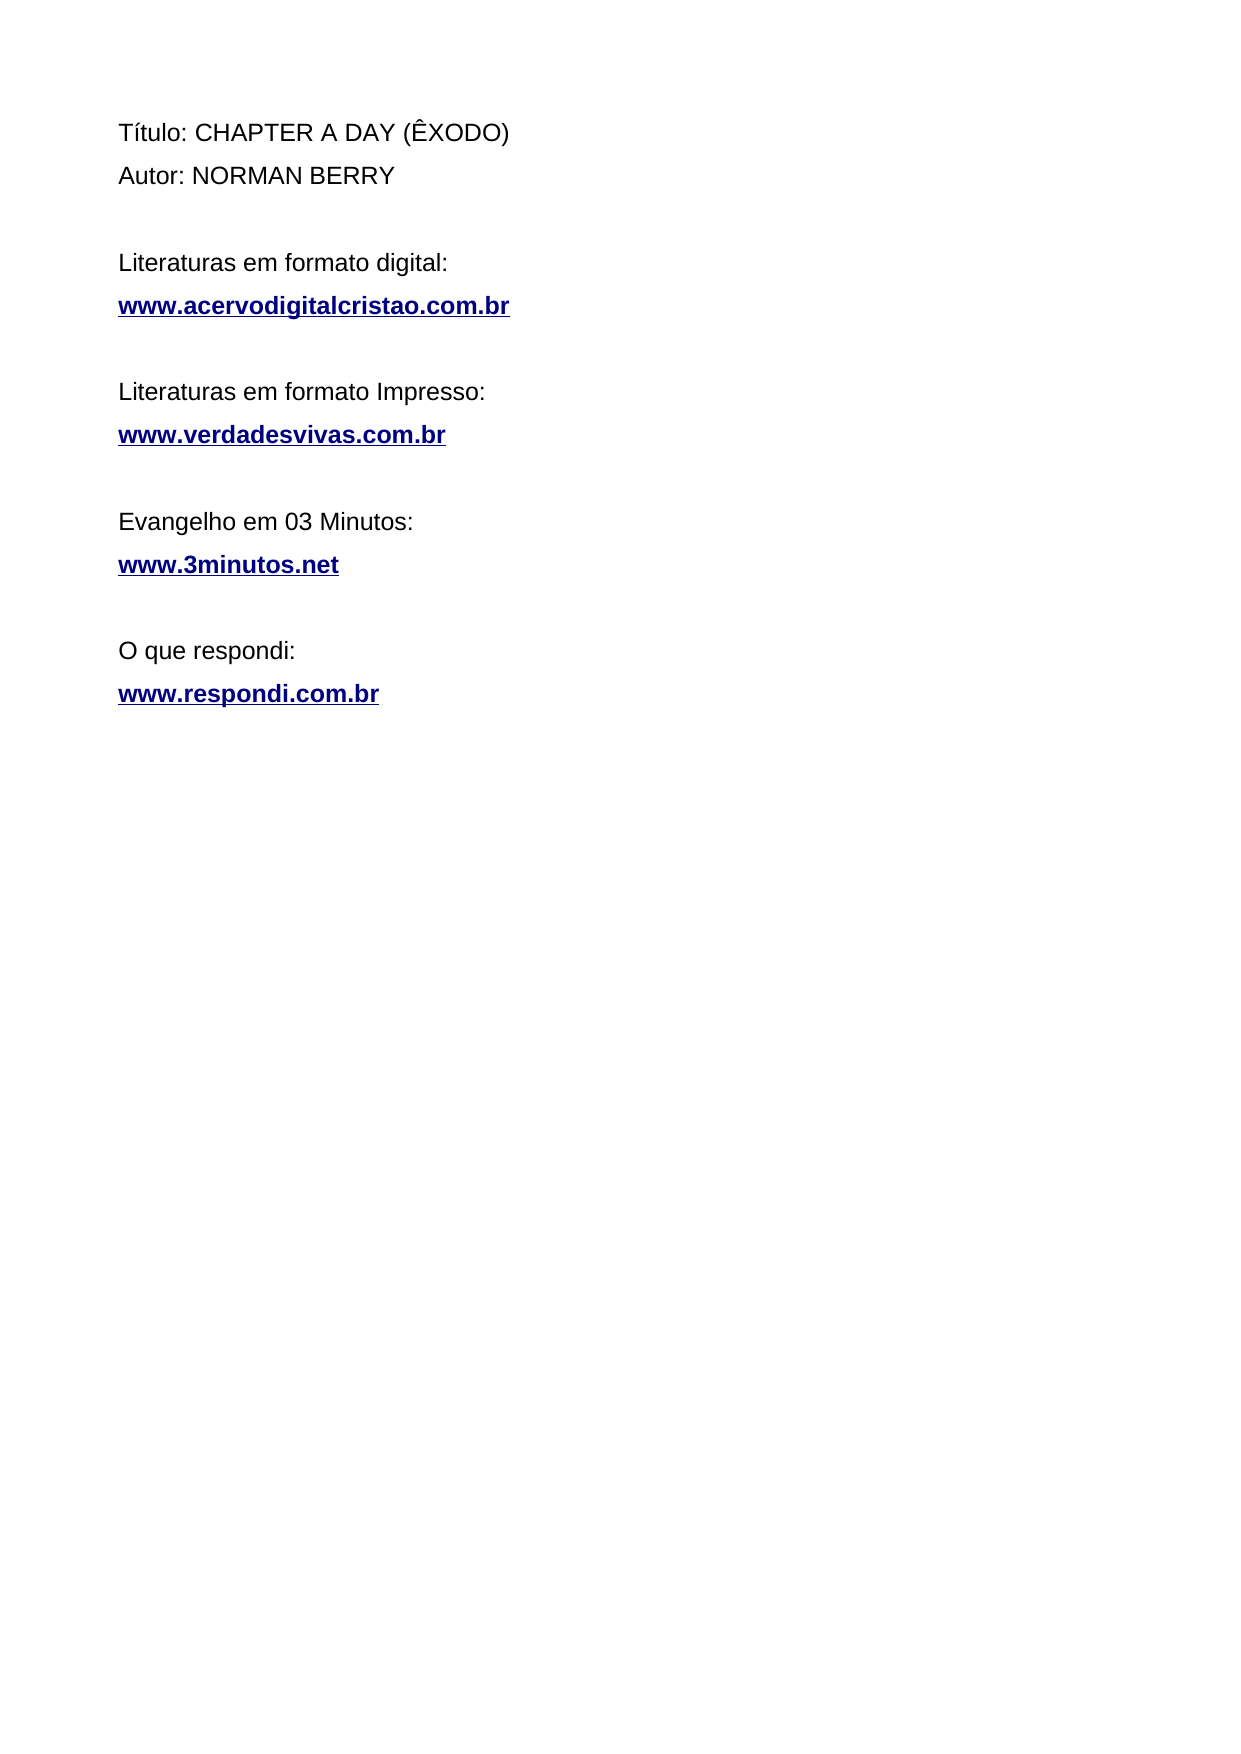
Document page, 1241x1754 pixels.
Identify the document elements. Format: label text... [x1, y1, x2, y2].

text Título: CHAPTER A DAY (ÊXODO) Autor: NORMAN BERRY Literaturas em formato digital: www.acervodigitalcristao.com.br Literaturas em formato Impresso: www.verdadesvivas.com.br Evangelho em 03 Minutos: www.3minutos.net O que respondi: www.respondi.com.br [118, 118, 1122, 708]
